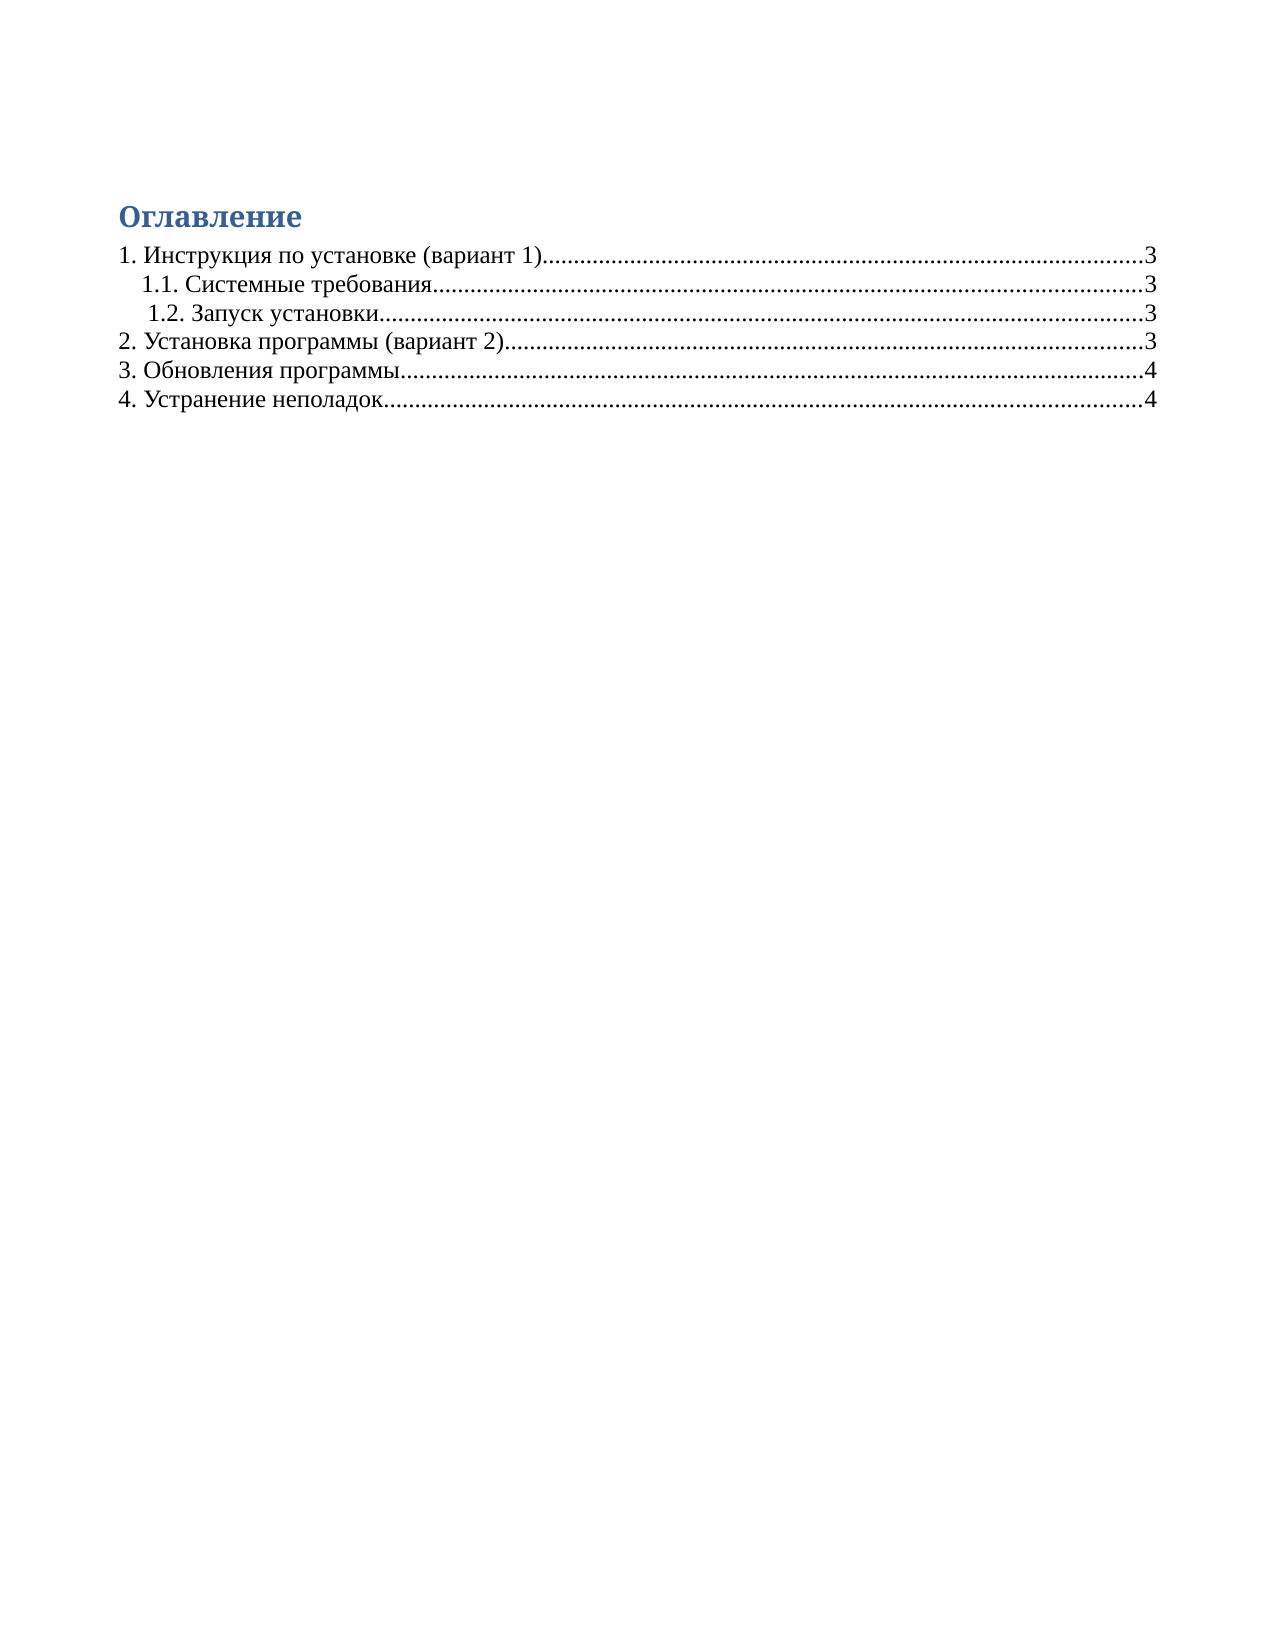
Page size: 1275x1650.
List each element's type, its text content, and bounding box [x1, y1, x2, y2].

text 3. Обновления программы 4 [118, 355, 1157, 384]
text Оглавление [118, 202, 1157, 235]
text 1.1. Системные требования 3 [141, 269, 1157, 298]
text 1. Инструкция по установке (вариант 1) 3 [118, 240, 1157, 269]
text 1.2. Запуск установки 3 [141, 298, 1157, 326]
text 4. Устранение неполадок 4 [118, 384, 1157, 413]
text 2. Установка программы (вариант 2) 3 [118, 326, 1157, 355]
